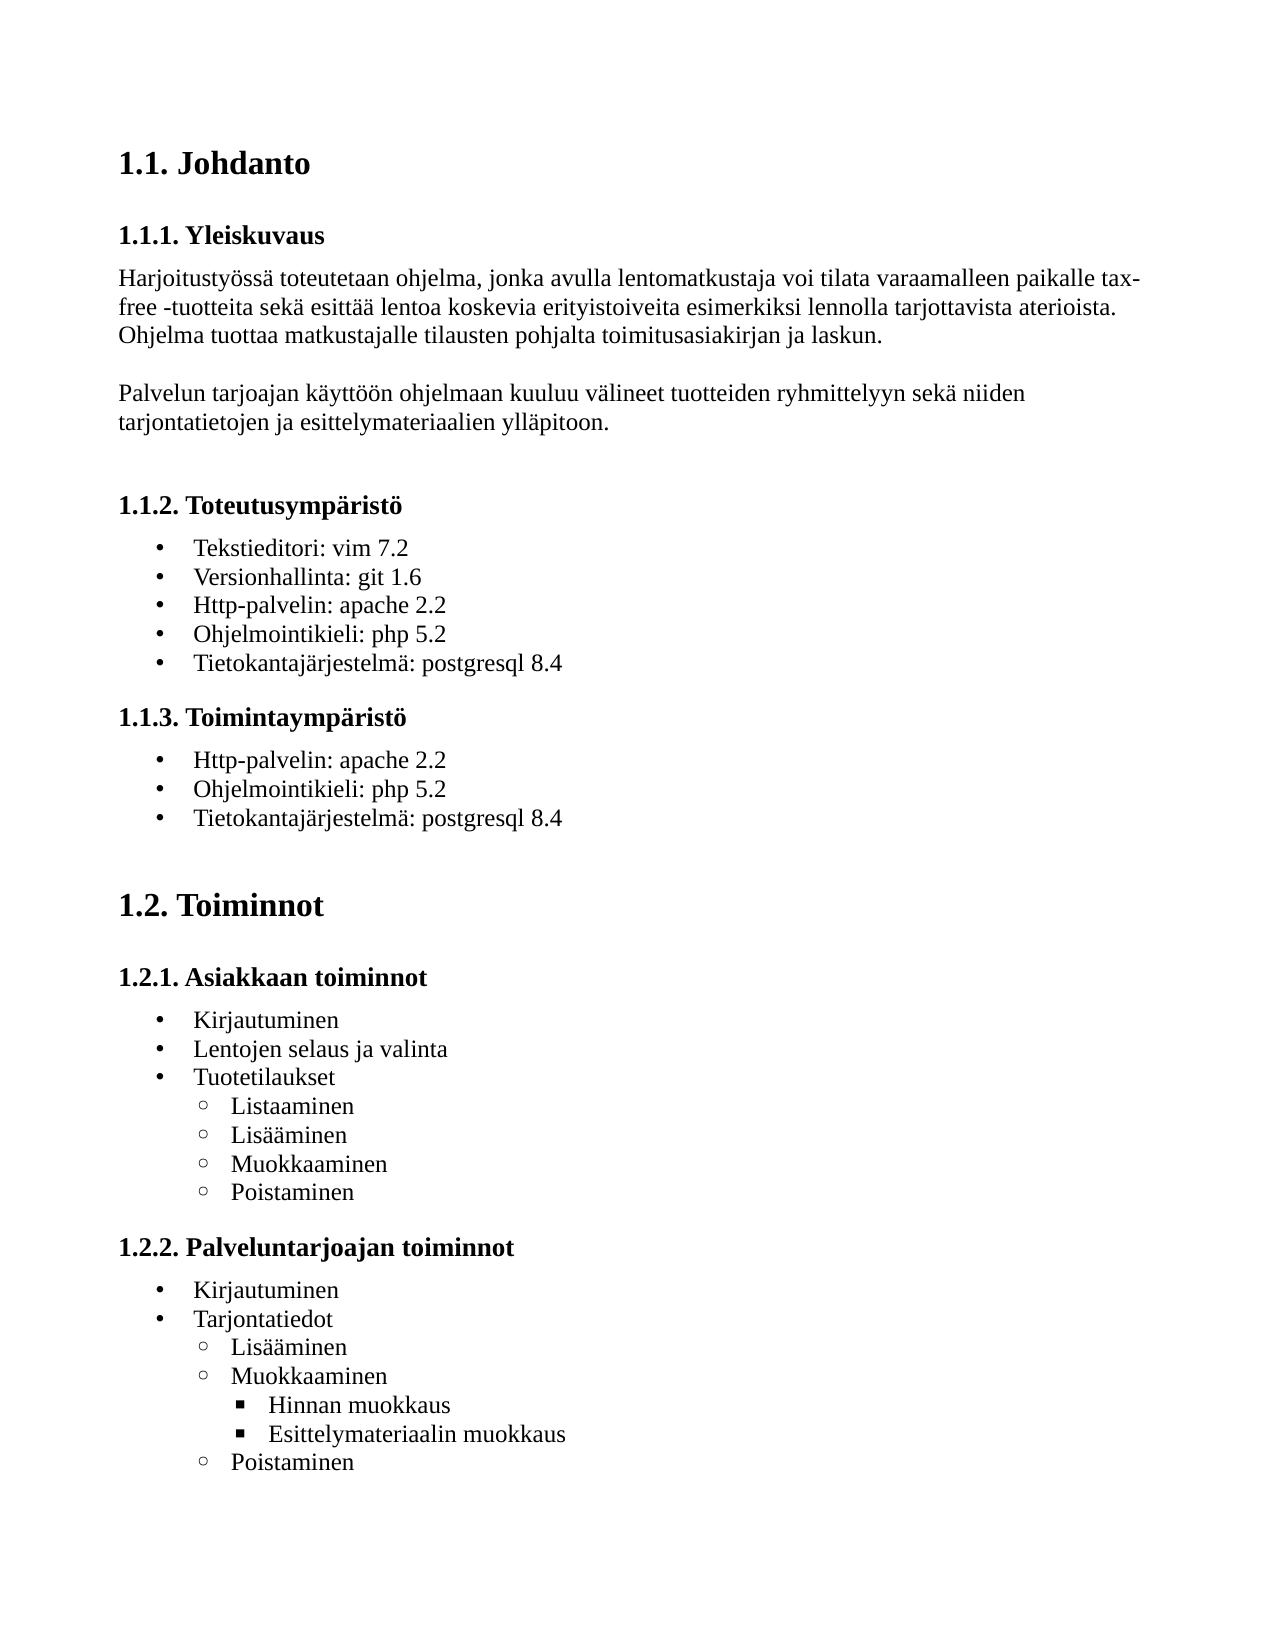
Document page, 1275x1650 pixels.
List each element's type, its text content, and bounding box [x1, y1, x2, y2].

list Tietokantajärjestelmä: postgresql 8.4 [156, 648, 1157, 677]
list Lisääminen [193, 1120, 1157, 1149]
list Http-palvelin: apache 2.2 [156, 590, 1157, 619]
subtitle 1.1.2. Toteutusympäristö [118, 489, 1157, 520]
text Palvelun tarjoajan käyttöön ohjelmaan kuuluu välineet tuotteiden ryhmittelyyn sekä niiden tarjontatietojen ja esittelymateriaalien ylläpitoon. [118, 378, 1157, 435]
list Kirjautuminen [156, 1005, 1157, 1034]
list Poistaminen [193, 1447, 1157, 1476]
list Tietokantajärjestelmä: postgresql 8.4 [156, 803, 1157, 831]
list Esittelymateriaalin muokkaus [231, 1419, 1157, 1447]
list Ohjelmointikieli: php 5.2 [156, 619, 1157, 648]
list Hinnan muokkaus [231, 1390, 1157, 1419]
subtitle 1.1. Johdanto [118, 143, 1157, 182]
subtitle 1.2. Toiminnot [118, 885, 1157, 924]
list Muokkaaminen [193, 1149, 1157, 1177]
list Tuotetilaukset [156, 1062, 1157, 1091]
list Http-palvelin: apache 2.2 [156, 745, 1157, 774]
list Versionhallinta: git 1.6 [156, 562, 1157, 590]
list Listaaminen [193, 1091, 1157, 1120]
subtitle 1.1.1. Yleiskuvaus [118, 219, 1157, 250]
list Poistaminen [193, 1177, 1157, 1206]
list Ohjelmointikieli: php 5.2 [156, 774, 1157, 803]
list Tarjontatiedot [156, 1304, 1157, 1332]
list Muokkaaminen [193, 1361, 1157, 1390]
subtitle 1.2.2. Palveluntarjoajan toiminnot [118, 1231, 1157, 1262]
list Lentojen selaus ja valinta [156, 1034, 1157, 1062]
list Lisääminen [193, 1332, 1157, 1361]
text Harjoitustyössä toteutetaan ohjelma, jonka avulla lentomatkustaja voi tilata varaamalleen paikalle tax-free -tuotteita sekä esittää lentoa koskevia erityistoiveita esimerkiksi lennolla tarjottavista aterioista. Ohjelma tuottaa matkustajalle tilausten pohjalta toimitusasiakirjan ja laskun. [118, 263, 1157, 349]
list Tekstieditori: vim 7.2 [156, 533, 1157, 562]
subtitle 1.2.1. Asiakkaan toiminnot [118, 961, 1157, 992]
list Kirjautuminen [156, 1275, 1157, 1304]
subtitle 1.1.3. Toimintaympäristö [118, 702, 1157, 733]
